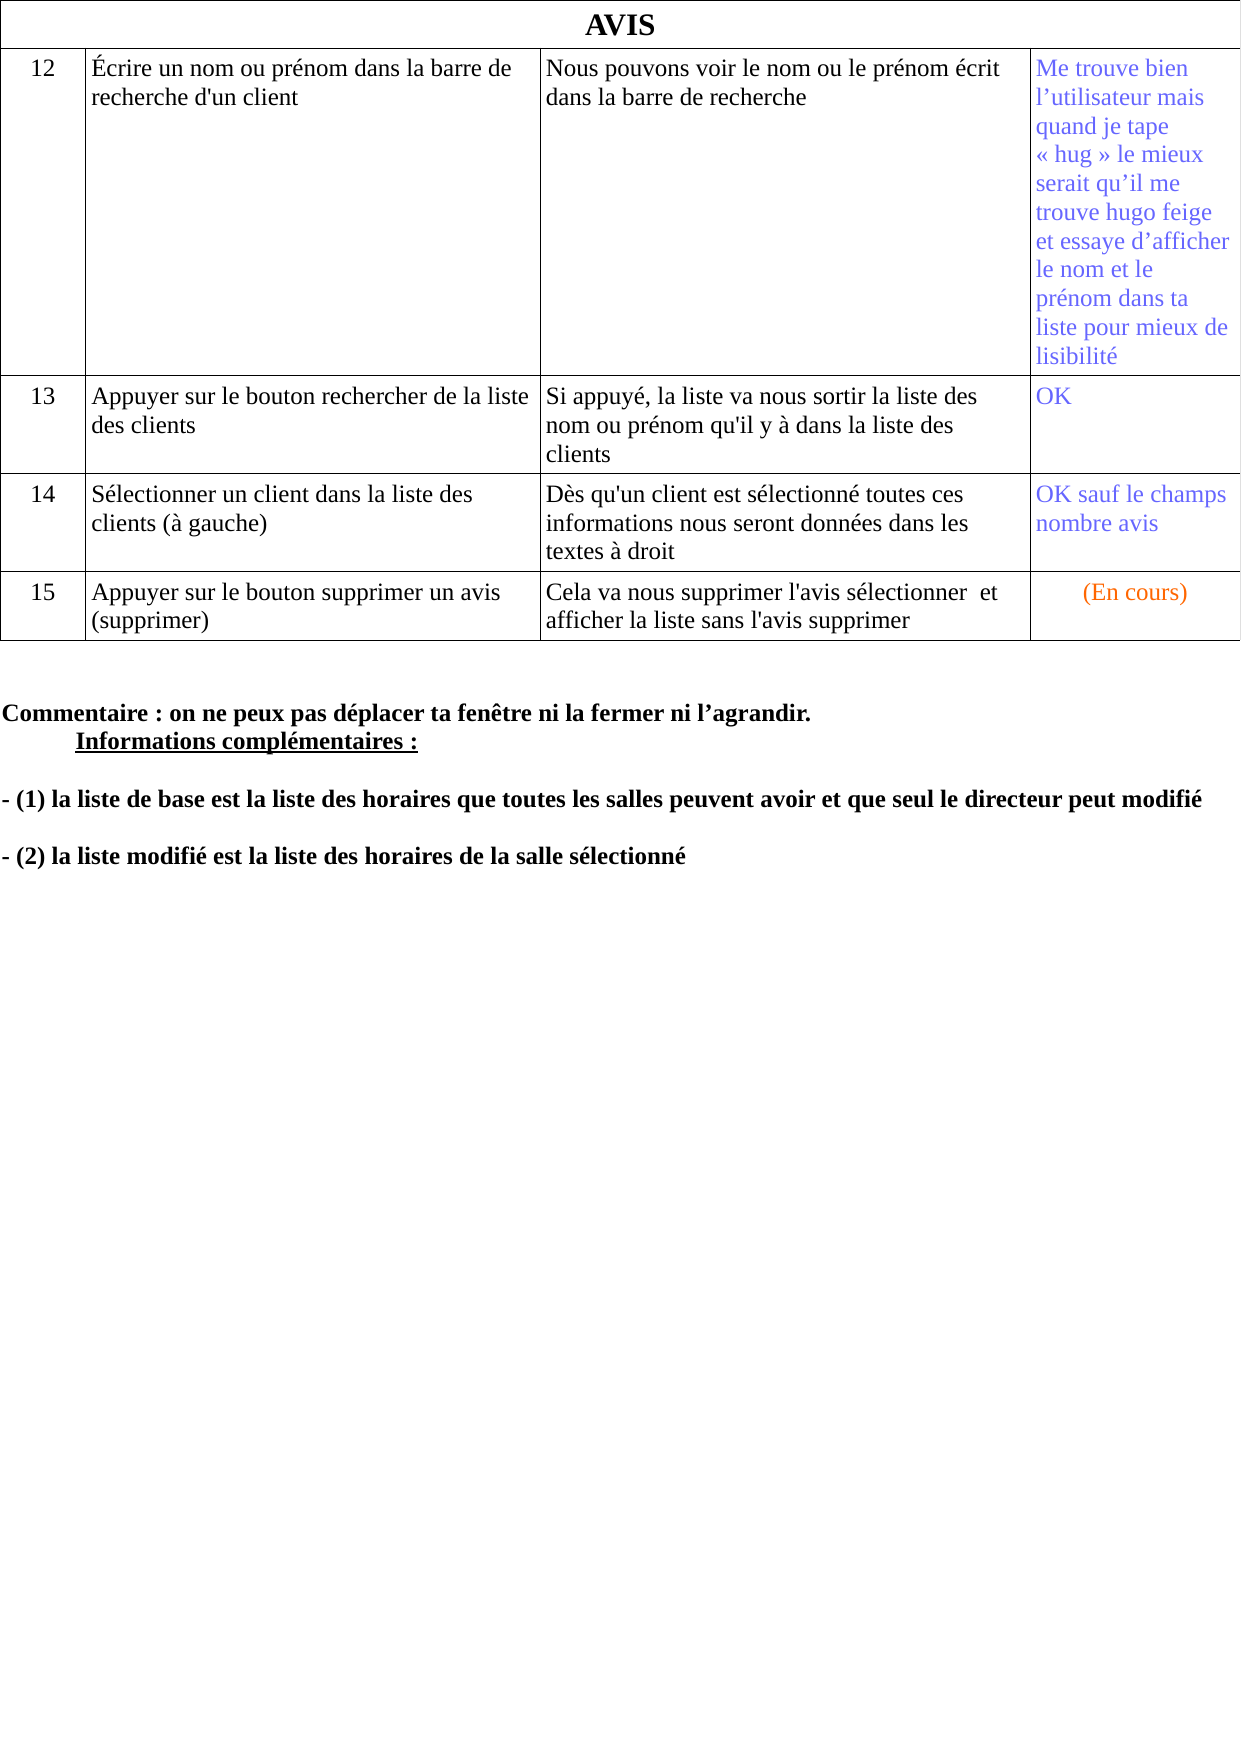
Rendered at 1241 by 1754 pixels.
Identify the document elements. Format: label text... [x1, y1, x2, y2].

table_cell Écrire un nom ou prénom dans la barre de recherche d'un client [86, 49, 540, 375]
table_cell 14 [1, 474, 85, 571]
table_cell Si appuyé, la liste va nous sortir la liste des nom ou prénom qu'il y à dans la liste des clients [541, 376, 1030, 473]
text - (1) la liste de base est la liste des horaires que toutes les salles peuvent avoir et que seul le directeur peut modifié [1, 784, 1240, 813]
table_cell Appuyer sur le bouton rechercher de la liste des clients [86, 376, 540, 473]
table_cell Cela va nous supprimer l'avis sélectionner et afficher la liste sans l'avis supprimer [541, 572, 1030, 640]
text Commentaire : on ne peux pas déplacer ta fenêtre ni la fermer ni l’agrandir. [1, 698, 1240, 726]
text Informations complémentaires : [1, 726, 1240, 755]
table_cell Sélectionner un client dans la liste des clients (à gauche) [86, 474, 540, 571]
table_cell Me trouve bien l’utilisateur mais quand je tape « hug » le mieux serait qu’il me trouve hugo feige et essaye d’afficher le nom et le prénom dans ta liste pour mieux de lisibilité [1031, 49, 1240, 375]
table_cell 15 [1, 572, 85, 640]
table_cell Dès qu'un client est sélectionné toutes ces informations nous seront données dans les textes à droit [541, 474, 1030, 571]
text - (2) la liste modifié est la liste des horaires de la salle sélectionné [1, 841, 1240, 870]
table_cell Nous pouvons voir le nom ou le prénom écrit dans la barre de recherche [541, 49, 1030, 375]
table_cell OK [1031, 376, 1240, 473]
table_cell AVIS [1, 1, 1240, 47]
table_cell Appuyer sur le bouton supprimer un avis (supprimer) [86, 572, 540, 640]
table_cell 12 [1, 49, 85, 375]
table_cell (En cours) [1031, 572, 1240, 640]
table_cell OK sauf le champs nombre avis [1031, 474, 1240, 571]
table_cell 13 [1, 376, 85, 473]
